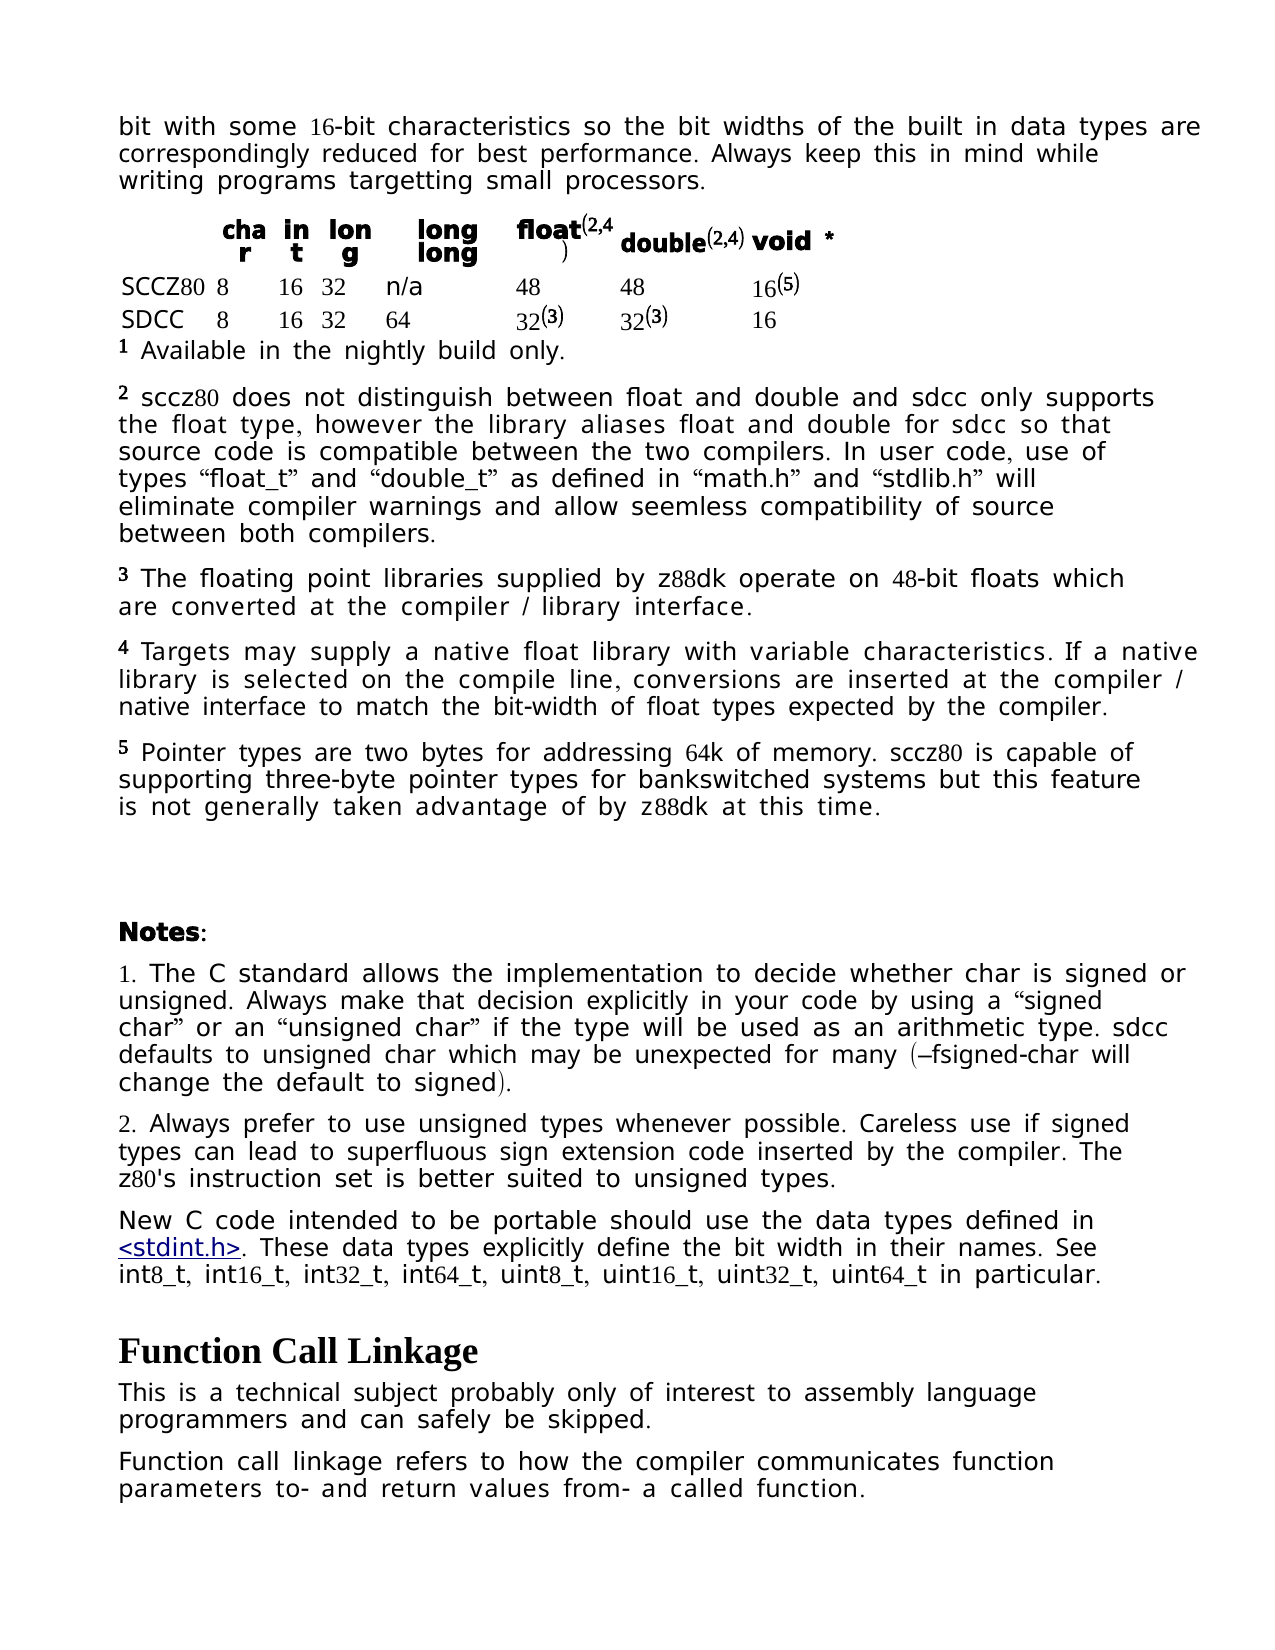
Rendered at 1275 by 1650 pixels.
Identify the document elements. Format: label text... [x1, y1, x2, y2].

subtitle Function Call Linkage [118, 1329, 1157, 1372]
text Notes: [118, 923, 1157, 946]
text 1. The C standard allows the implementation to decide whether char is signed or unsigned. Always make that decision explicitly in your code by using a “signed char” or an “unsigned char” if the type will be used as an arithmetic type. sdcc defaults to unsigned char which may be unexpected for many (–fsigned-char will change the default to signed). [118, 965, 1157, 1097]
table_header long long [383, 214, 513, 273]
text 2. Always prefer to use unsigned types whenever possible. Careless use if signed types can lead to superfluous sign extension code inserted by the compiler. The z80's instruction set is better suited to unsigned types. [118, 1116, 1157, 1193]
text 3 The floating point libraries supplied by z88dk operate on 48-bit floats which are converted at the compiler / library interface. [118, 567, 1157, 621]
table_cell SDCC [118, 306, 213, 338]
table_cell 32(3) [617, 306, 748, 338]
text 5 Pointer types are two bytes for addressing 64k of memory. sccz80 is capable of supporting three-byte pointer types for bankswitched systems but this feature is not generally taken advantage of by z88dk at this time. [118, 740, 1157, 821]
table_header char [214, 214, 275, 273]
table_cell 48 [617, 274, 748, 306]
table_cell 48 [513, 274, 617, 306]
text 1 Available in the nightly build only. [118, 338, 1157, 365]
table_cell 8 [214, 306, 275, 338]
table_cell 32 [318, 306, 382, 338]
text 4 Targets may supply a native float library with variable characteristics. If a native library is selected on the compile line, conversions are inserted at the compiler / native interface to match the bit-width of float types expected by the compiler. [118, 639, 1157, 721]
table_cell 8 [214, 274, 275, 306]
text 2 sccz80 does not distinguish between float and double and sdcc only supports the float type, however the library aliases float and double for sdcc so that source code is compatible between the two compilers. In user code, use of types “float_t” and “double_t” as defined in “math.h” and “stdlib.h” will eliminate compiler warnings and allow seemless compatibility of source between both compilers. [118, 385, 1157, 548]
table_cell 16 [275, 274, 318, 306]
table_header void * [749, 214, 837, 273]
table_cell 32(3) [513, 306, 617, 338]
table_cell n/a [383, 274, 513, 306]
table_cell 16(5) [749, 274, 837, 306]
table_cell 16 [749, 306, 837, 338]
table_header [118, 214, 213, 273]
text This is a technical subject probably only of interest to assembly language programmers and can safely be skipped. [118, 1384, 1157, 1434]
text New C code intended to be portable should use the data types defined in <stdint.h>. These data types explicitly define the bit width in their names. See int8_t, int16_t, int32_t, int64_t, uint8_t, uint16_t, uint32_t, uint64_t in particular. [118, 1212, 1157, 1289]
text Function call linkage refers to how the compiler communicates function parameters to- and return values from- a called function. [118, 1453, 1157, 1503]
table_header int [275, 214, 318, 273]
table_header long [318, 214, 382, 273]
table_cell 64 [383, 306, 513, 338]
text The most common surprise to C programmers used to programming 32- and 64-bit machines is the reduced bit width of many types. The z80 processor is only 8-bit with some 16-bit characteristics so the bit widths of the built in data types are correspondingly reduced for best performance. Always keep this in mind while writing programs targetting small processors. [118, 118, 1157, 195]
table_cell 16 [275, 306, 318, 338]
table_header float(2,4) [513, 214, 617, 273]
table_cell 32 [318, 274, 382, 306]
table_cell SCCZ80 [118, 274, 213, 306]
table_header double(2,4) [617, 214, 748, 273]
